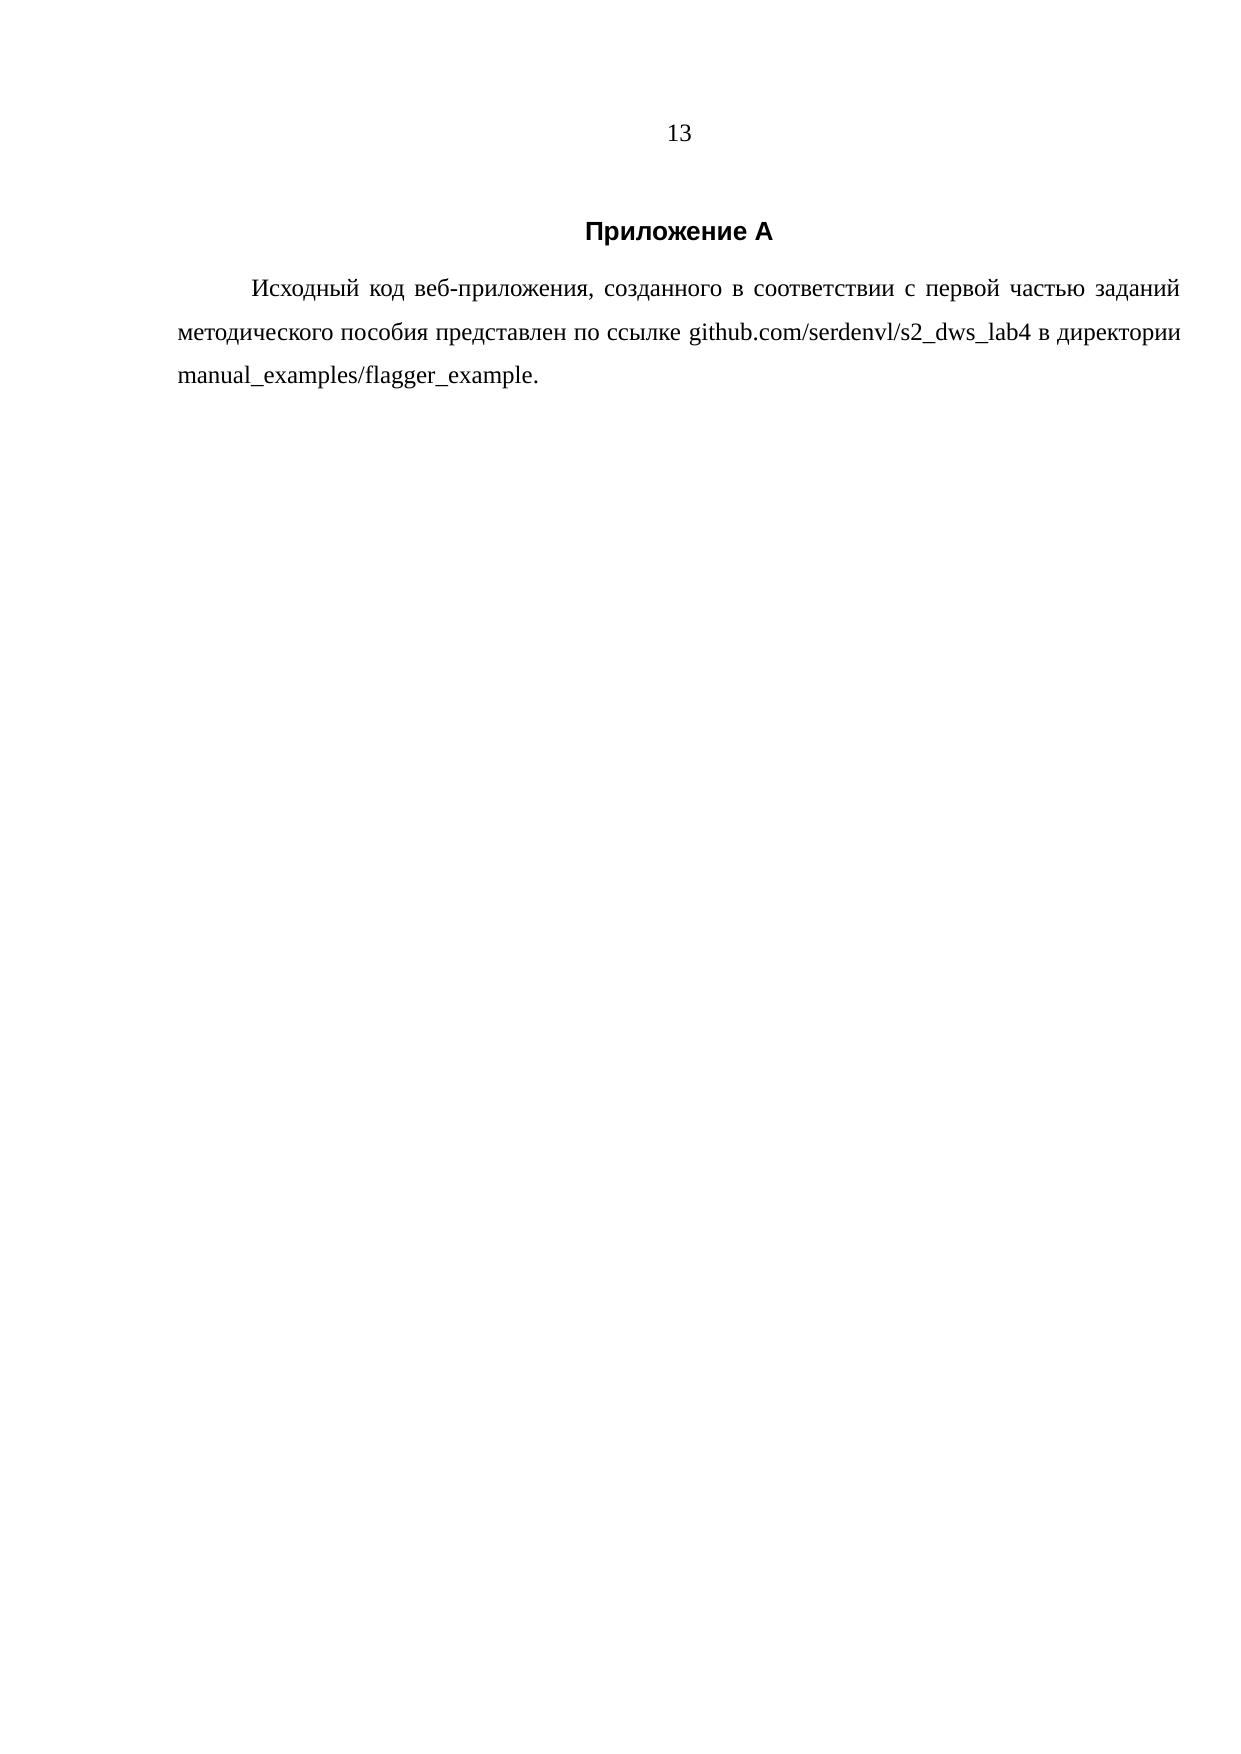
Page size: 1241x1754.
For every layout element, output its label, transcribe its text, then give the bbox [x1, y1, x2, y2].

text Исходный код веб-приложения, созданного в соответствии с первой частью заданий методического пособия представлен по ссылке github.com/serdenvl/s2_dws_lab4 в директории manual_examples/flagger_example. [177, 273, 1181, 388]
subtitle Приложение А [177, 216, 1181, 246]
